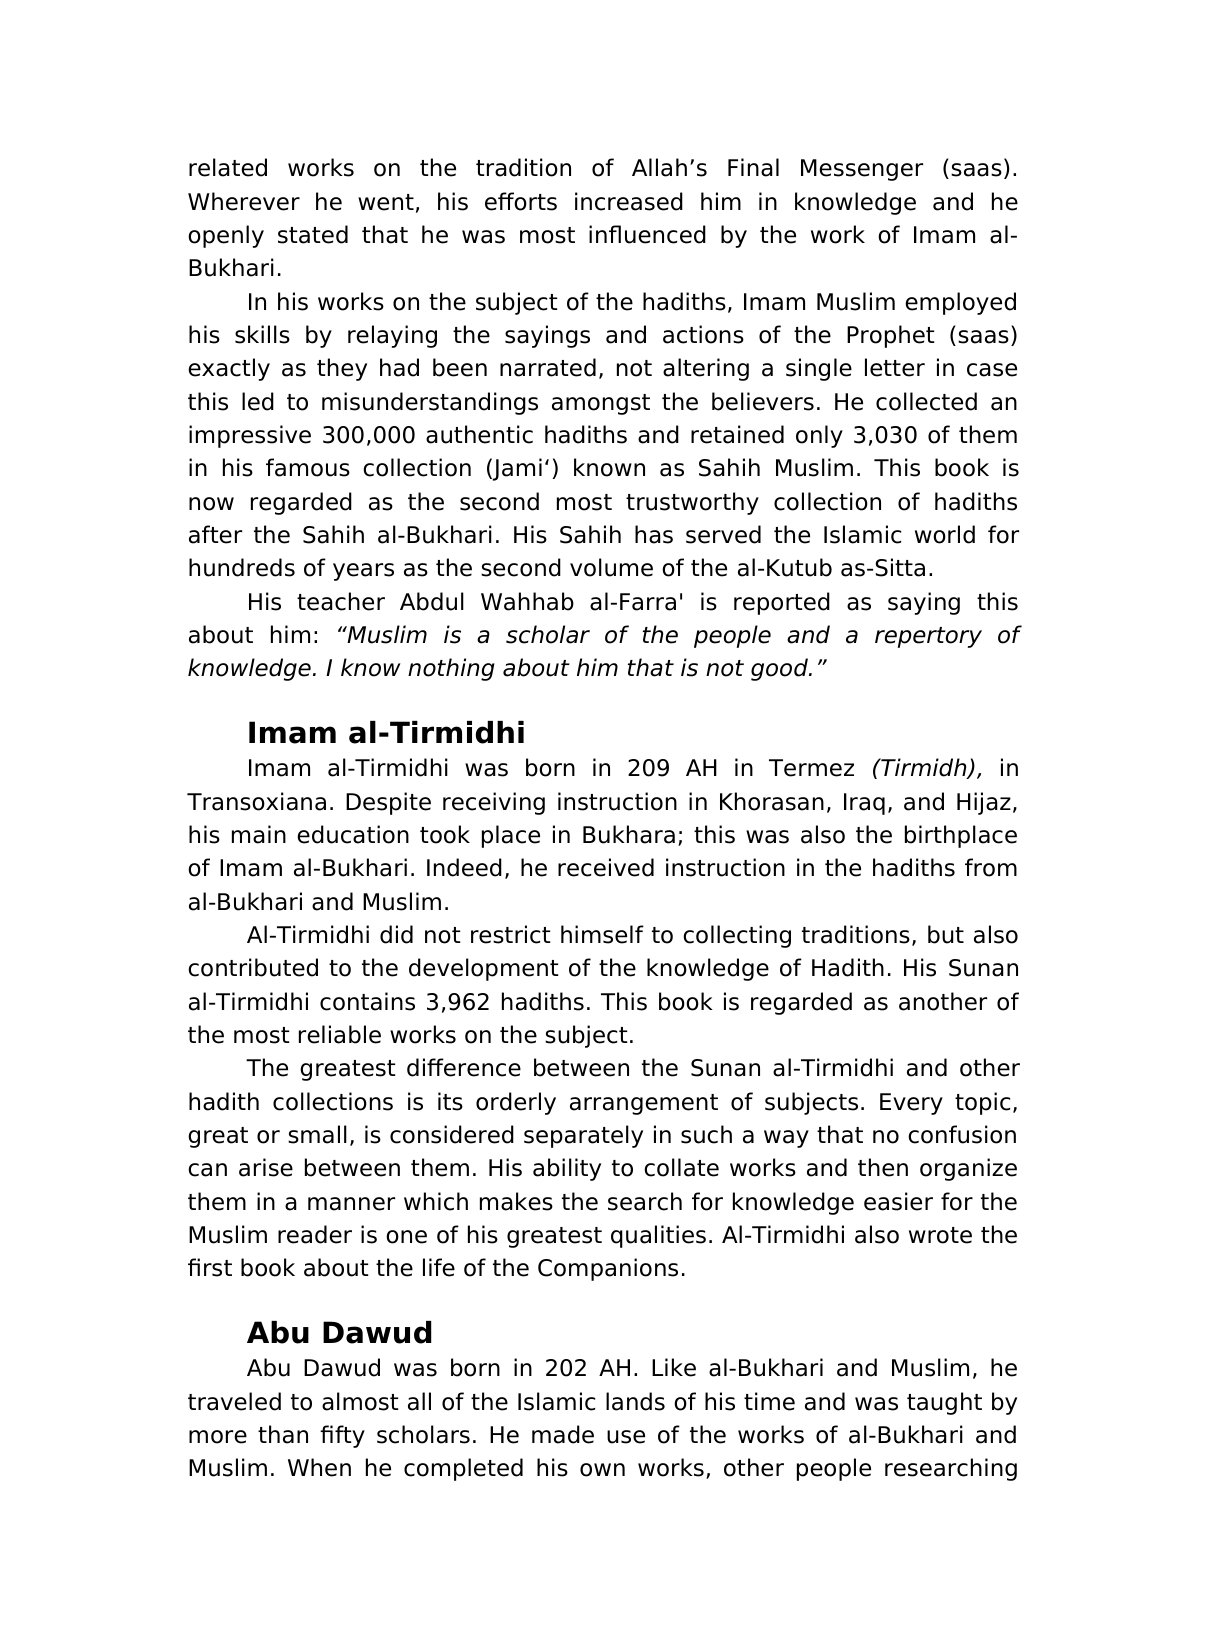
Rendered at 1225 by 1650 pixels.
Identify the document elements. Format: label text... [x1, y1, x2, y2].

text Abu Dawud was born in 202 AH. Like al-Bukhari and Muslim, he traveled to almost all of the Islamic lands of his time and was taught by more than fifty scholars. He made use of the works of al-Bukhari and Muslim. When he completed his own works, other people researching [187, 1350, 1020, 1483]
text Imam al-Tirmidhi was born in 209 AH in Termez (Tirmidh), in Transoxiana. Despite receiving instruction in Khorasan, Iraq, and Hijaz, his main education took place in Bukhara; this was also the birthplace of Imam al-Bukhari. Indeed, he received instruction in the hadiths from al-Bukhari and Muslim. [187, 750, 1020, 917]
text Al-Tirmidhi did not restrict himself to collecting traditions, but also contributed to the development of the knowledge of Hadith. His Sunan al-Tirmidhi contains 3,962 hadiths. This book is regarded as another of the most reliable works on the subject. [187, 917, 1020, 1050]
text The greatest difference between the Sunan al-Tirmidhi and other hadith collections is its orderly arrangement of subjects. Every topic, great or small, is considered separately in such a way that no confusion can arise between them. His ability to collate works and then organize them in a manner which makes the search for knowledge easier for the Muslim reader is one of his greatest qualities. Al-Tirmidhi also wrote the first book about the life of the Companions. [187, 1050, 1020, 1283]
text His teacher Abdul Wahhab al-Farra' is reported as saying this about him: “Muslim is a scholar of the people and a repertory of knowledge. I know nothing about him that is not good.” [187, 583, 1020, 683]
text related works on the tradition of Allah’s Final Messenger (saas). Wherever he went, his efforts increased him in knowledge and he openly stated that he was most influenced by the work of Imam al-Bukhari. [187, 150, 1020, 283]
text Abu Dawud [187, 1317, 1020, 1350]
text Imam al-Tirmidhi [187, 717, 1020, 750]
text In his works on the subject of the hadiths, Imam Muslim employed his skills by relaying the sayings and actions of the Prophet (saas) exactly as they had been narrated, not altering a single letter in case this led to misunderstandings amongst the believers. He collected an impressive 300,000 authentic hadiths and retained only 3,030 of them in his famous collection (Jami‘) known as Sahih Muslim. This book is now regarded as the second most trustworthy collection of hadiths after the Sahih al-Bukhari. His Sahih has served the Islamic world for hundreds of years as the second volume of the al-Kutub as-Sitta. [187, 283, 1020, 583]
